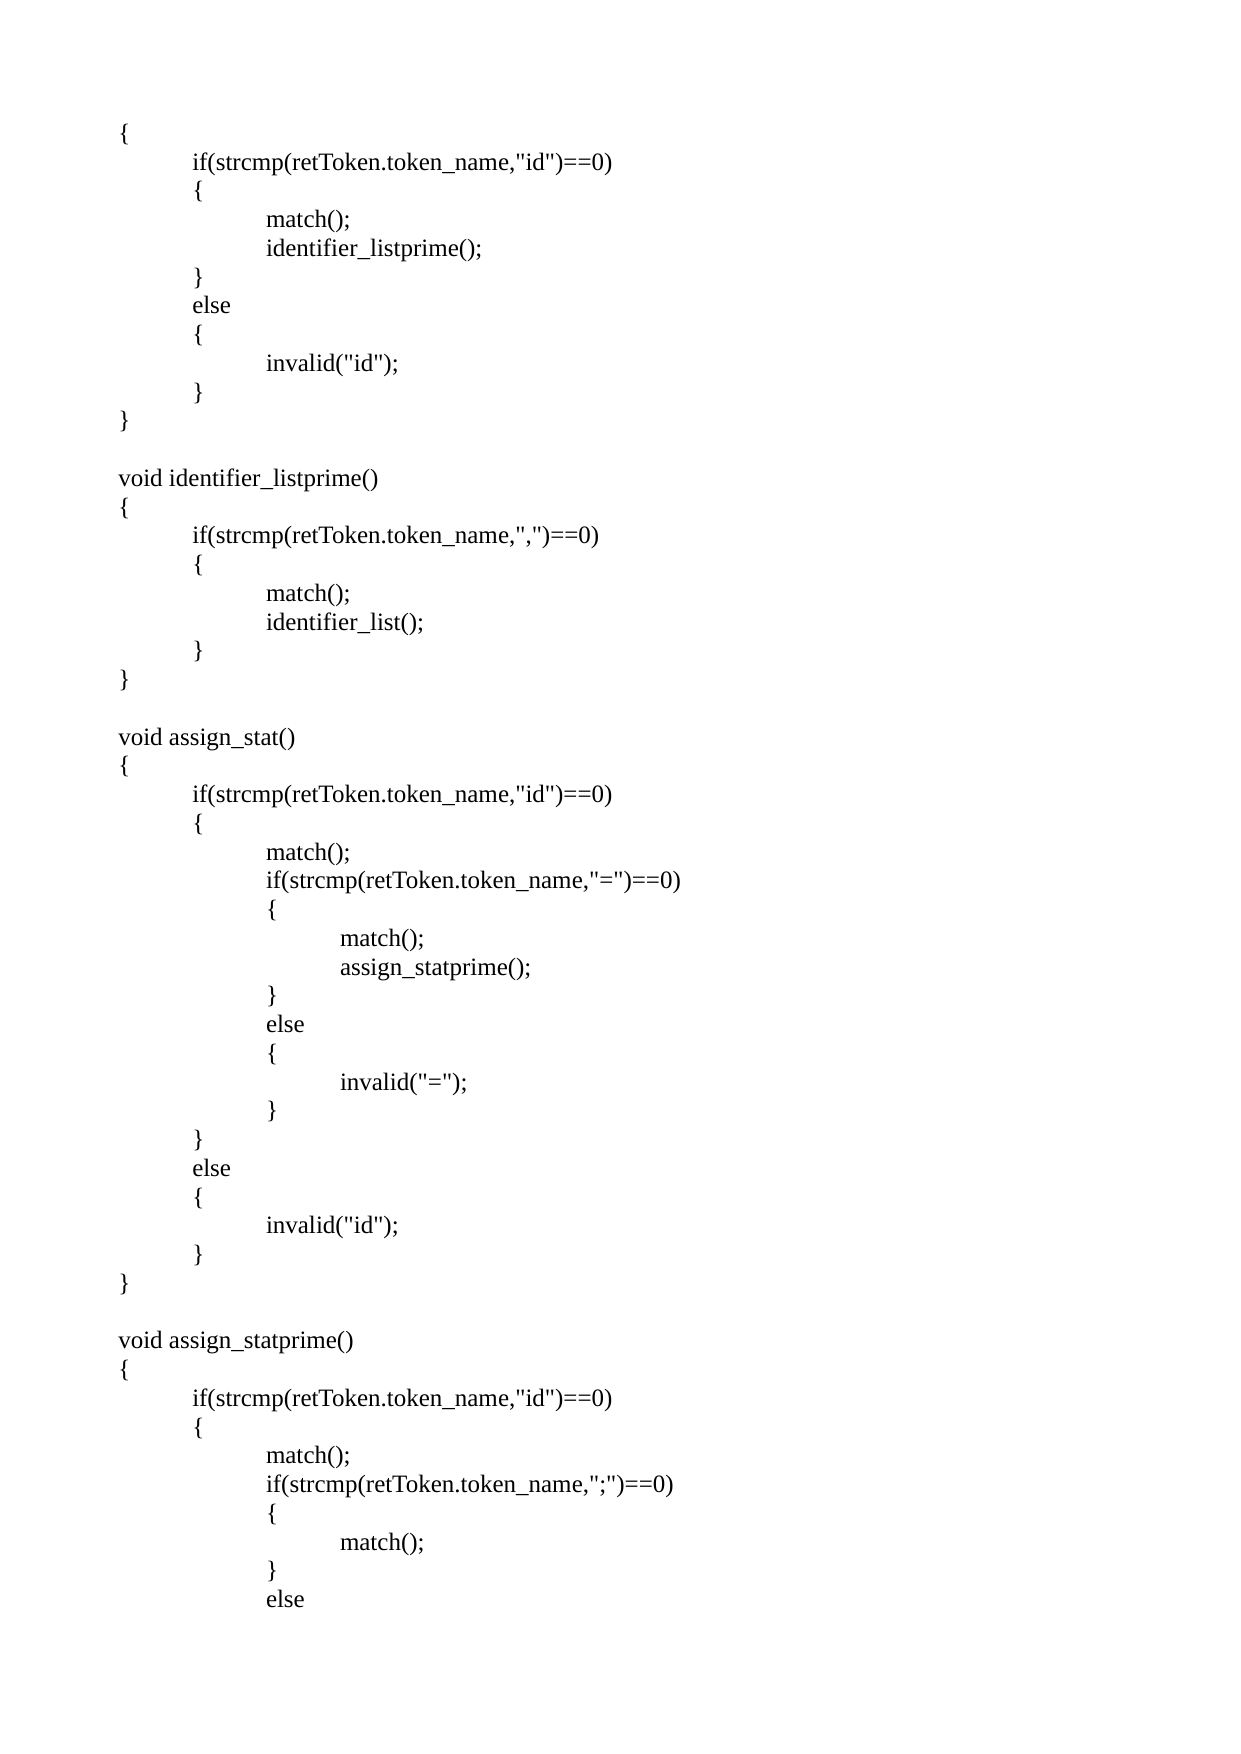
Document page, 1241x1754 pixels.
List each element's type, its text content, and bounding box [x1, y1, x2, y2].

text identifier_list(); [118, 607, 1122, 636]
text { [118, 118, 1122, 147]
text else [118, 1584, 1122, 1613]
text } [118, 1124, 1122, 1153]
text invalid("id"); [118, 348, 1122, 377]
text } [118, 1268, 1122, 1297]
text if(strcmp(retToken.token_name,"id")==0) [118, 779, 1122, 808]
text { [118, 176, 1122, 204]
text { [118, 1038, 1122, 1067]
text } [118, 1556, 1122, 1584]
text } [118, 406, 1122, 434]
text match(); [118, 1441, 1122, 1469]
text { [118, 549, 1122, 578]
text match(); [118, 837, 1122, 866]
text void assign_stat() [118, 722, 1122, 751]
text void assign_statprime() [118, 1326, 1122, 1354]
text else [118, 1153, 1122, 1182]
text else [118, 291, 1122, 319]
text match(); [118, 923, 1122, 952]
text { [118, 1412, 1122, 1441]
text invalid("="); [118, 1067, 1122, 1096]
text if(strcmp(retToken.token_name,"=")==0) [118, 866, 1122, 894]
text assign_statprime(); [118, 952, 1122, 981]
text { [118, 319, 1122, 348]
text { [118, 808, 1122, 837]
text } [118, 1239, 1122, 1268]
text match(); [118, 1527, 1122, 1556]
text } [118, 636, 1122, 664]
text } [118, 981, 1122, 1009]
text { [118, 894, 1122, 923]
text } [118, 262, 1122, 291]
text identifier_listprime(); [118, 233, 1122, 262]
text invalid("id"); [118, 1211, 1122, 1239]
text match(); [118, 578, 1122, 607]
text if(strcmp(retToken.token_name,";")==0) [118, 1469, 1122, 1498]
text { [118, 492, 1122, 521]
text if(strcmp(retToken.token_name,"id")==0) [118, 1383, 1122, 1412]
text if(strcmp(retToken.token_name,"id")==0) [118, 147, 1122, 176]
text } [118, 1096, 1122, 1124]
text void identifier_listprime() [118, 463, 1122, 492]
text } [118, 377, 1122, 406]
text { [118, 1182, 1122, 1211]
text } [118, 664, 1122, 693]
text { [118, 751, 1122, 779]
text if(strcmp(retToken.token_name,",")==0) [118, 521, 1122, 549]
text else [118, 1009, 1122, 1038]
text { [118, 1498, 1122, 1527]
text { [118, 1354, 1122, 1383]
text match(); [118, 204, 1122, 233]
